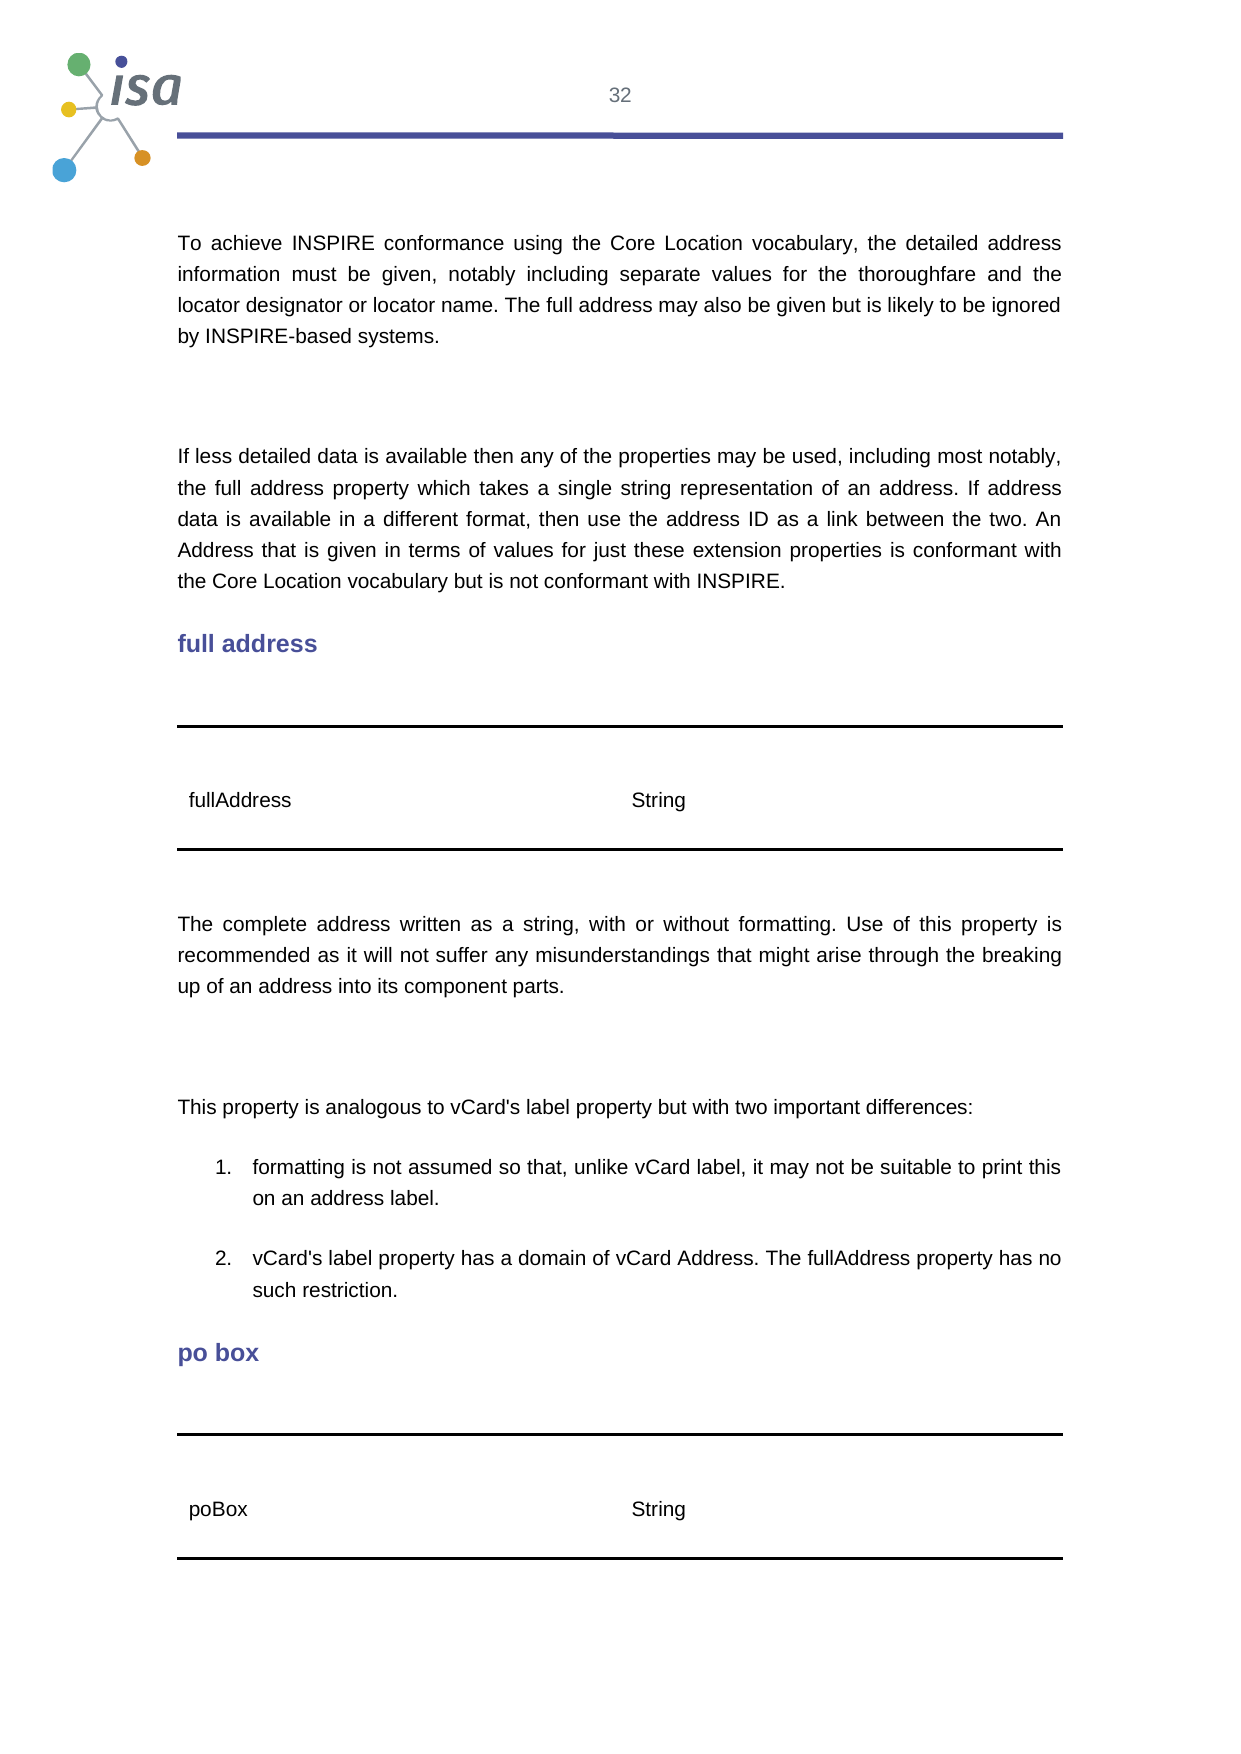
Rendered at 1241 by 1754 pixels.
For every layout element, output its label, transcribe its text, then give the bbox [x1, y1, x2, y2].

list vCard's label property has a domain of vCard Address. The fullAddress property has no such restriction. [215, 1246, 1063, 1301]
table_header Attribute [177, 728, 620, 788]
text If less detailed data is available then any of the properties may be used, including most notably, the full address property which takes a single string representation of an address. If address data is available in a different format, then use the address ID as a link between the two. An Address that is given in terms of values for just these extension properties is conformant with the Core Location vocabulary but is not conformant with INSPIRE. [177, 444, 1063, 593]
text This property is analogous to vCard's label property but with two important differences: [177, 1094, 1063, 1118]
table_cell fullAddress [177, 788, 620, 848]
table_cell poBox [177, 1496, 620, 1557]
subtitle full address [177, 629, 1063, 658]
table_header Abstract Data Type [620, 728, 1063, 788]
table_cell String [620, 1496, 1063, 1557]
subtitle po box [177, 1338, 1063, 1366]
text To achieve INSPIRE conformance using the Core Location vocabulary, the detailed address information must be given, notably including separate values for the thoroughfare and the locator designator or locator name. The full address may also be given but is likely to be ignored by INSPIRE-based systems. [177, 230, 1063, 348]
table_cell String [620, 788, 1063, 848]
table_header Attribute [177, 1436, 620, 1496]
table_header Abstract Data Type [620, 1436, 1063, 1496]
list formatting is not assumed so that, unlike vCard label, it may not be suitable to print this on an address label. [215, 1155, 1063, 1210]
text The complete address written as a string, with or without formatting. Use of this property is recommended as it will not suffer any misunderstandings that might arise through the breaking up of an address into its component parts. [177, 912, 1063, 998]
